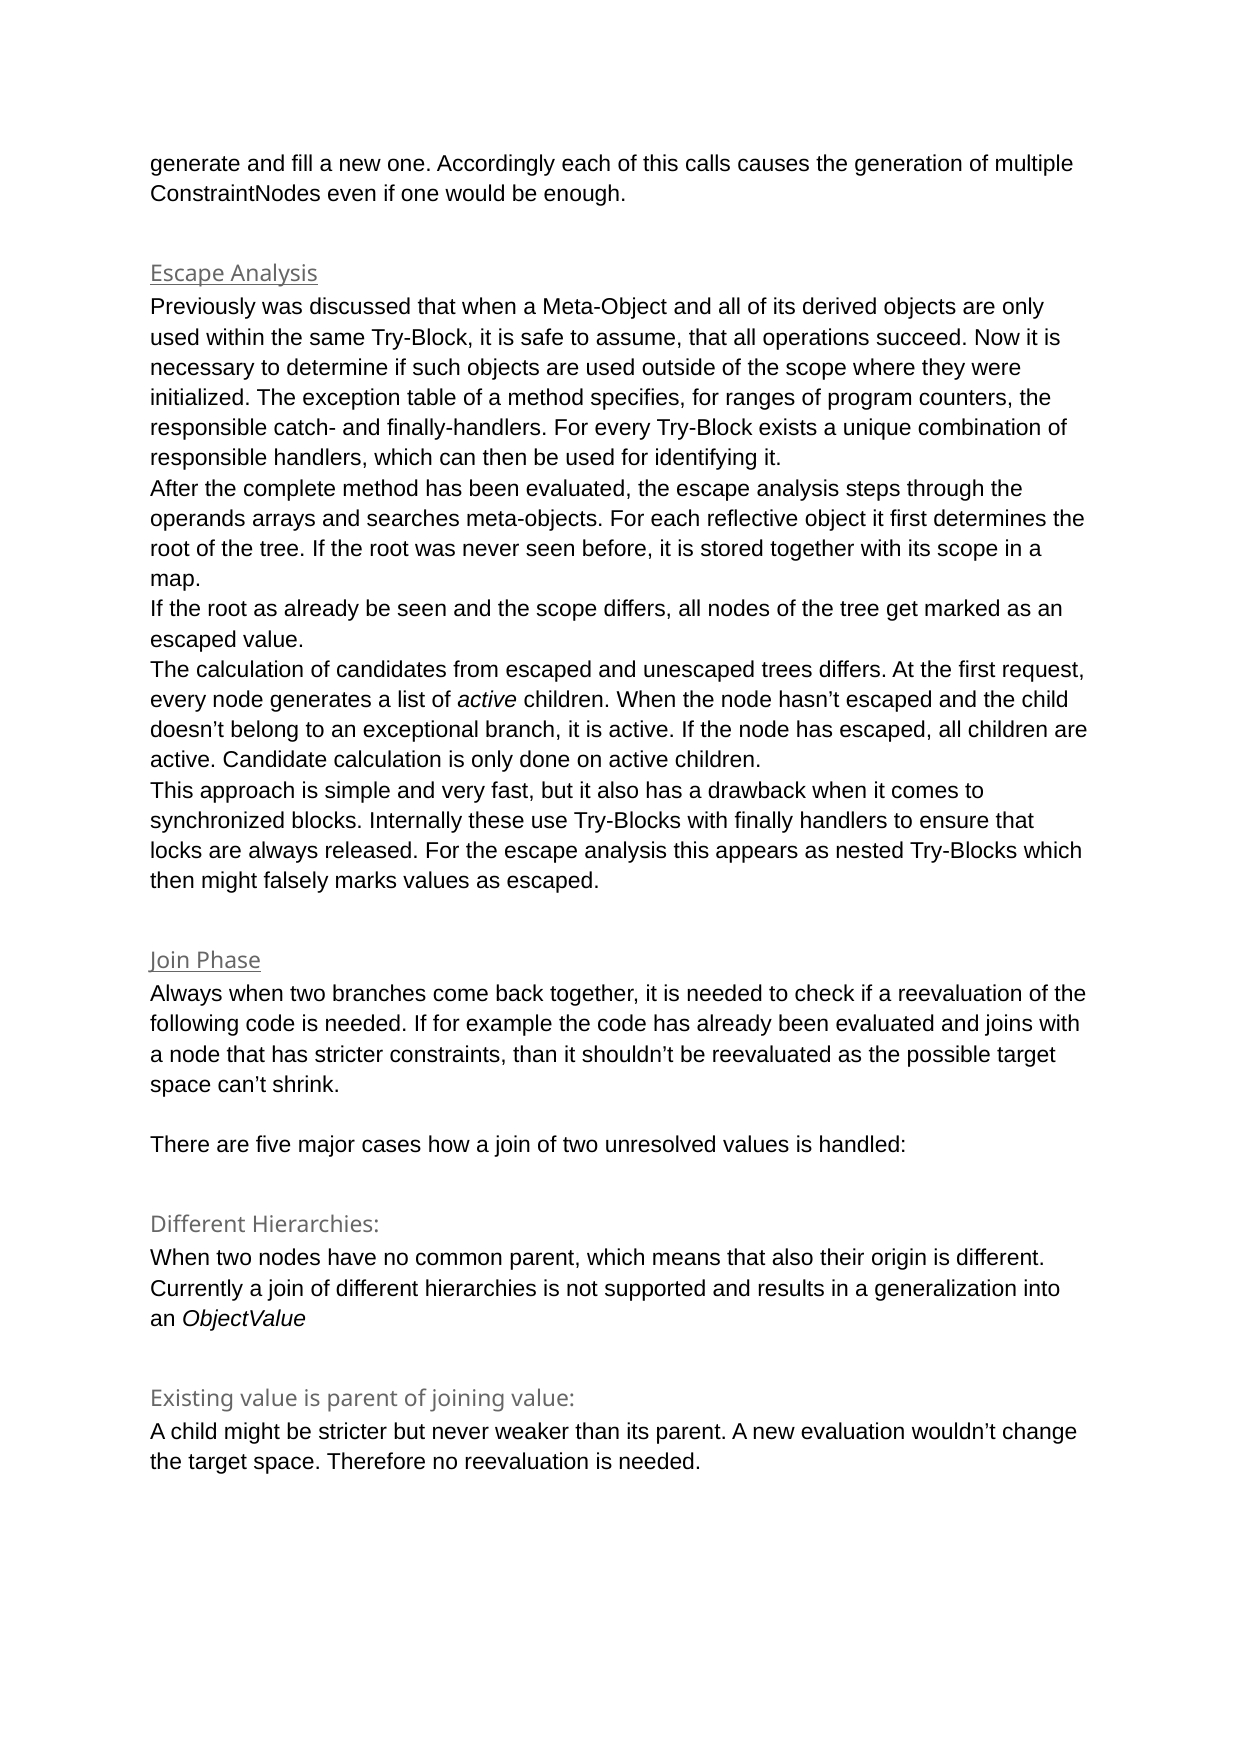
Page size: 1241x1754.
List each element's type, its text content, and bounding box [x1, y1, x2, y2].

text Currently a join of different hierarchies is not supported and results in a generalization into an ObjectValue [150, 1274, 1091, 1331]
subtitle Join Phase [150, 944, 1091, 976]
text This approach is simple and very fast, but it also has a drawback when it comes to synchronized blocks. Internally these use Try-Blocks with finally handlers to ensure that locks are always released. For the escape analysis this appears as nested Try-Blocks which then might falsely marks values as escaped. [150, 777, 1091, 893]
text A child might be stricter but never weaker than its parent. A new evaluation wouldn’t change the target space. Therefore no reevaluation is needed. [150, 1418, 1091, 1474]
text The calculation of candidates from escaped and unescaped trees differs. At the first request, every node generates a list of active children. When the node hasn’t escaped and the child doesn’t belong to an exceptional branch, it is active. If the node has escaped, all children are active. Candidate calculation is only done on active children. [150, 656, 1091, 773]
text There are five major cases how a join of two unresolved values is handled: [150, 1131, 1091, 1158]
text When two nodes have no common parent, which means that also their origin is different. [150, 1244, 1091, 1271]
text generate and fill a new one. Accordingly each of this calls causes the generation of multiple ConstraintNodes even if one would be enough. [150, 150, 1091, 207]
text Always when two branches come back together, it is needed to check if a reevaluation of the following code is needed. If for example the code has already been evaluated and joins with a node that has stricter constraints, than it shouldn’t be reevaluated as the possible target space can’t shrink. [150, 980, 1091, 1097]
text If the root as already be seen and the scope differs, all nodes of the tree get marked as an escaped value. [150, 595, 1091, 652]
text Previously was discussed that when a Meta-Object and all of its derived objects are only used within the same Try-Block, it is safe to assume, that all operations succeed. Now it is necessary to determine if such objects are used outside of the scope where they were initialized. The exception table of a method specifies, for ranges of program counters, the responsible catch- and finally-handlers. For every Try-Block exists a unique combination of responsible handlers, which can then be used for identifying it. [150, 293, 1091, 471]
subtitle Existing value is parent of joining value: [150, 1382, 1091, 1413]
text After the complete method has been evaluated, the escape analysis steps through the operands arrays and searches meta-objects. For each reflective object it first determines the root of the tree. If the root was never seen before, it is stored together with its scope in a map. [150, 474, 1091, 591]
subtitle Escape Analysis [150, 257, 1091, 288]
subtitle Different Hierarchies: [150, 1208, 1091, 1239]
